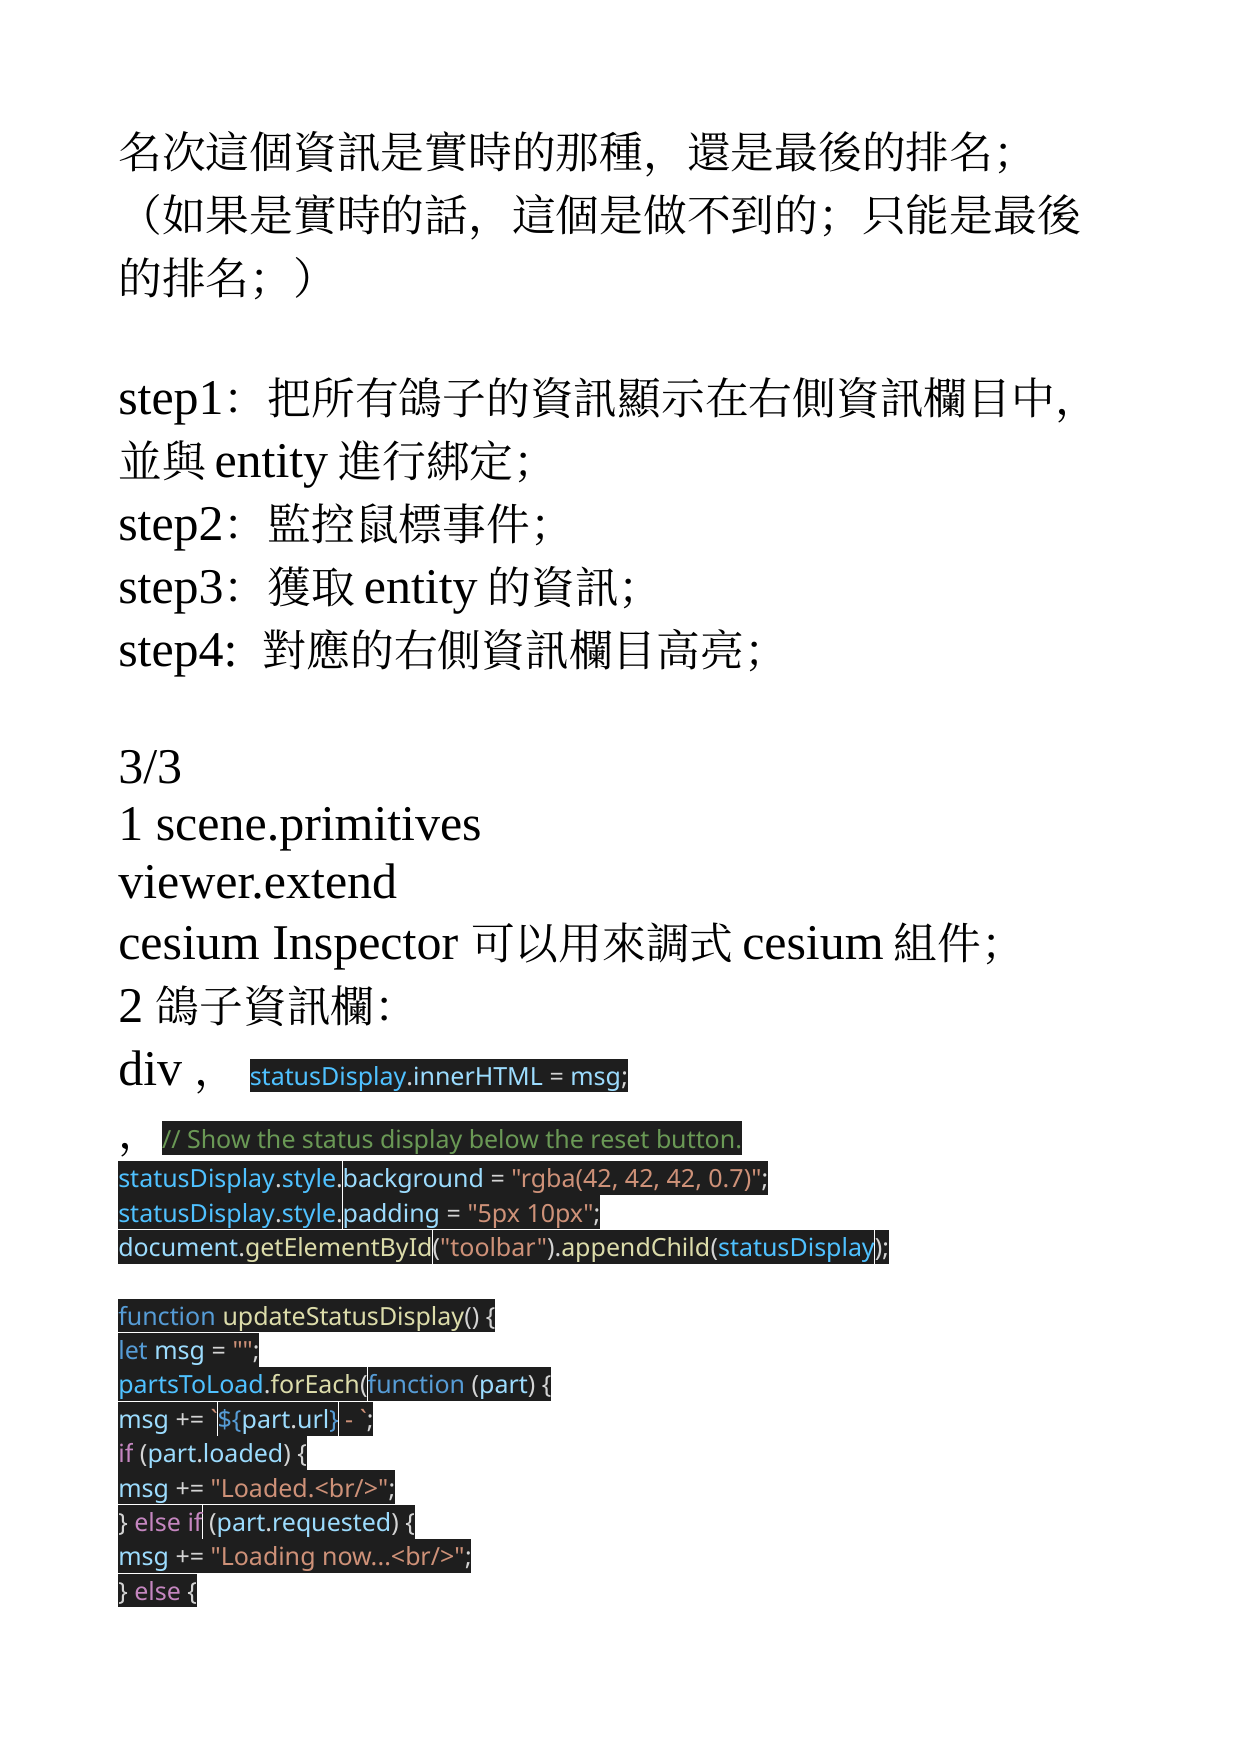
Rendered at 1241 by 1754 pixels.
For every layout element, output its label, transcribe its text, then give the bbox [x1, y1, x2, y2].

text function updateStatusDisplay() { [118, 1298, 1122, 1332]
text cesium Inspector 可以用來調式cesium組件； [118, 909, 1122, 972]
text ，// Show the status display below the reset button. [118, 1098, 1122, 1161]
text if (part.loaded) { [118, 1436, 1122, 1470]
text partsToLoad.forEach(function (part) { [118, 1367, 1122, 1401]
text 1 scene.primitives [118, 794, 1122, 851]
text viewer.extend [118, 851, 1122, 909]
text } else { [118, 1573, 1122, 1607]
text statusDisplay.style.background = "rgba(42, 42, 42, 0.7)"; [118, 1161, 1122, 1195]
text 2 鴿子資訊欄： [118, 972, 1122, 1035]
text msg += `${part.url} - `; [118, 1401, 1122, 1436]
text msg += "Loaded.<br/>"; [118, 1470, 1122, 1504]
text msg += "Loading now...<br/>"; [118, 1539, 1122, 1573]
text } else if (part.requested) { [118, 1504, 1122, 1539]
text step4: 對應的右側資訊欄目高亮； [118, 616, 1122, 679]
text 名次這個資訊是實時的那種，還是最後的排名；（如果是實時的話，這個是做不到的；只能是最後的排名；） [118, 118, 1122, 307]
text div ， statusDisplay.innerHTML = msg; [118, 1035, 1122, 1098]
text statusDisplay.style.padding = "5px 10px"; [118, 1195, 1122, 1229]
text let msg = ""; [118, 1332, 1122, 1367]
text step3：獲取entity的資訊； [118, 553, 1122, 616]
text step2：監控鼠標事件； [118, 490, 1122, 553]
text document.getElementById("toolbar").appendChild(statusDisplay); [118, 1229, 1122, 1264]
text 3/3 [118, 736, 1122, 794]
text step1：把所有鴿子的資訊顯示在右側資訊欄目中，並與entity進行綁定； [118, 364, 1122, 490]
